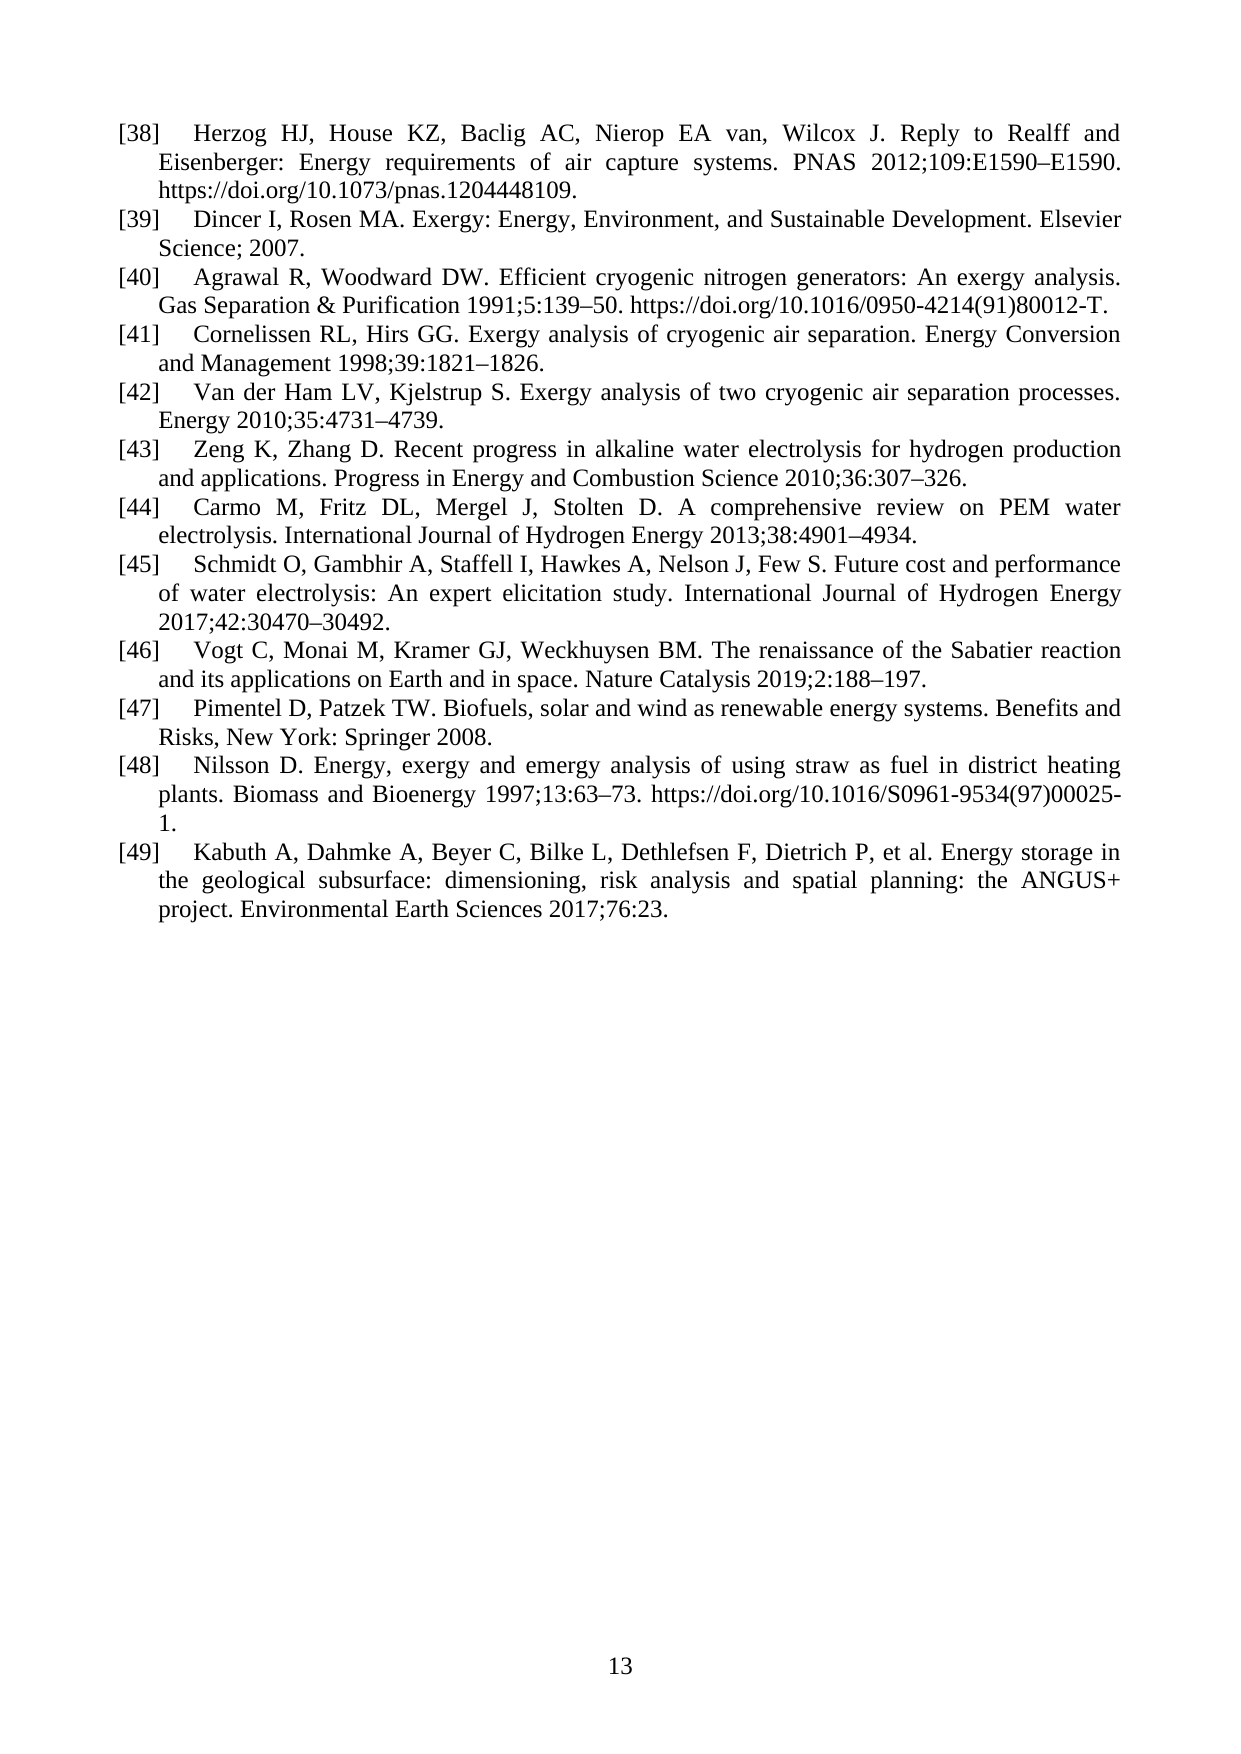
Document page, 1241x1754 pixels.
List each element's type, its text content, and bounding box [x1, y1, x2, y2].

text [41] Cornelissen RL, Hirs GG. Exergy analysis of cryogenic air separation. Energy Conversion and Management 1998;39:1821–1826. [118, 319, 1122, 377]
text [46] Vogt C, Monai M, Kramer GJ, Weckhuysen BM. The renaissance of the Sabatier reaction and its applications on Earth and in space. Nature Catalysis 2019;2:188–197. [118, 636, 1122, 693]
text [42] Van der Ham LV, Kjelstrup S. Exergy analysis of two cryogenic air separation processes. Energy 2010;35:4731–4739. [118, 377, 1122, 434]
text [48] Nilsson D. Energy, exergy and emergy analysis of using straw as fuel in district heating plants. Biomass and Bioenergy 1997;13:63–73. https://doi.org/10.1016/S0961-9534(97)00025-1. [118, 751, 1122, 837]
text [40] Agrawal R, Woodward DW. Efficient cryogenic nitrogen generators: An exergy analysis. Gas Separation & Purification 1991;5:139–50. https://doi.org/10.1016/0950-4214(91)80012-T. [118, 262, 1122, 319]
text [49] Kabuth A, Dahmke A, Beyer C, Bilke L, Dethlefsen F, Dietrich P, et al. Energy storage in the geological subsurface: dimensioning, risk analysis and spatial planning: the ANGUS+ project. Environmental Earth Sciences 2017;76:23. [118, 837, 1122, 923]
text [47] Pimentel D, Patzek TW. Biofuels, solar and wind as renewable energy systems. Benefits and Risks, New York: Springer 2008. [118, 693, 1122, 751]
text [45] Schmidt O, Gambhir A, Staffell I, Hawkes A, Nelson J, Few S. Future cost and performance of water electrolysis: An expert elicitation study. International Journal of Hydrogen Energy 2017;42:30470–30492. [118, 549, 1122, 636]
text [44] Carmo M, Fritz DL, Mergel J, Stolten D. A comprehensive review on PEM water electrolysis. International Journal of Hydrogen Energy 2013;38:4901–4934. [118, 492, 1122, 549]
text [39] Dincer I, Rosen MA. Exergy: Energy, Environment, and Sustainable Development. Elsevier Science; 2007. [118, 204, 1122, 262]
text [43] Zeng K, Zhang D. Recent progress in alkaline water electrolysis for hydrogen production and applications. Progress in Energy and Combustion Science 2010;36:307–326. [118, 434, 1122, 492]
text [38] Herzog HJ, House KZ, Baclig AC, Nierop EA van, Wilcox J. Reply to Realff and Eisenberger: Energy requirements of air capture systems. PNAS 2012;109:E1590–E1590. https://doi.org/10.1073/pnas.1204448109. [118, 118, 1122, 204]
